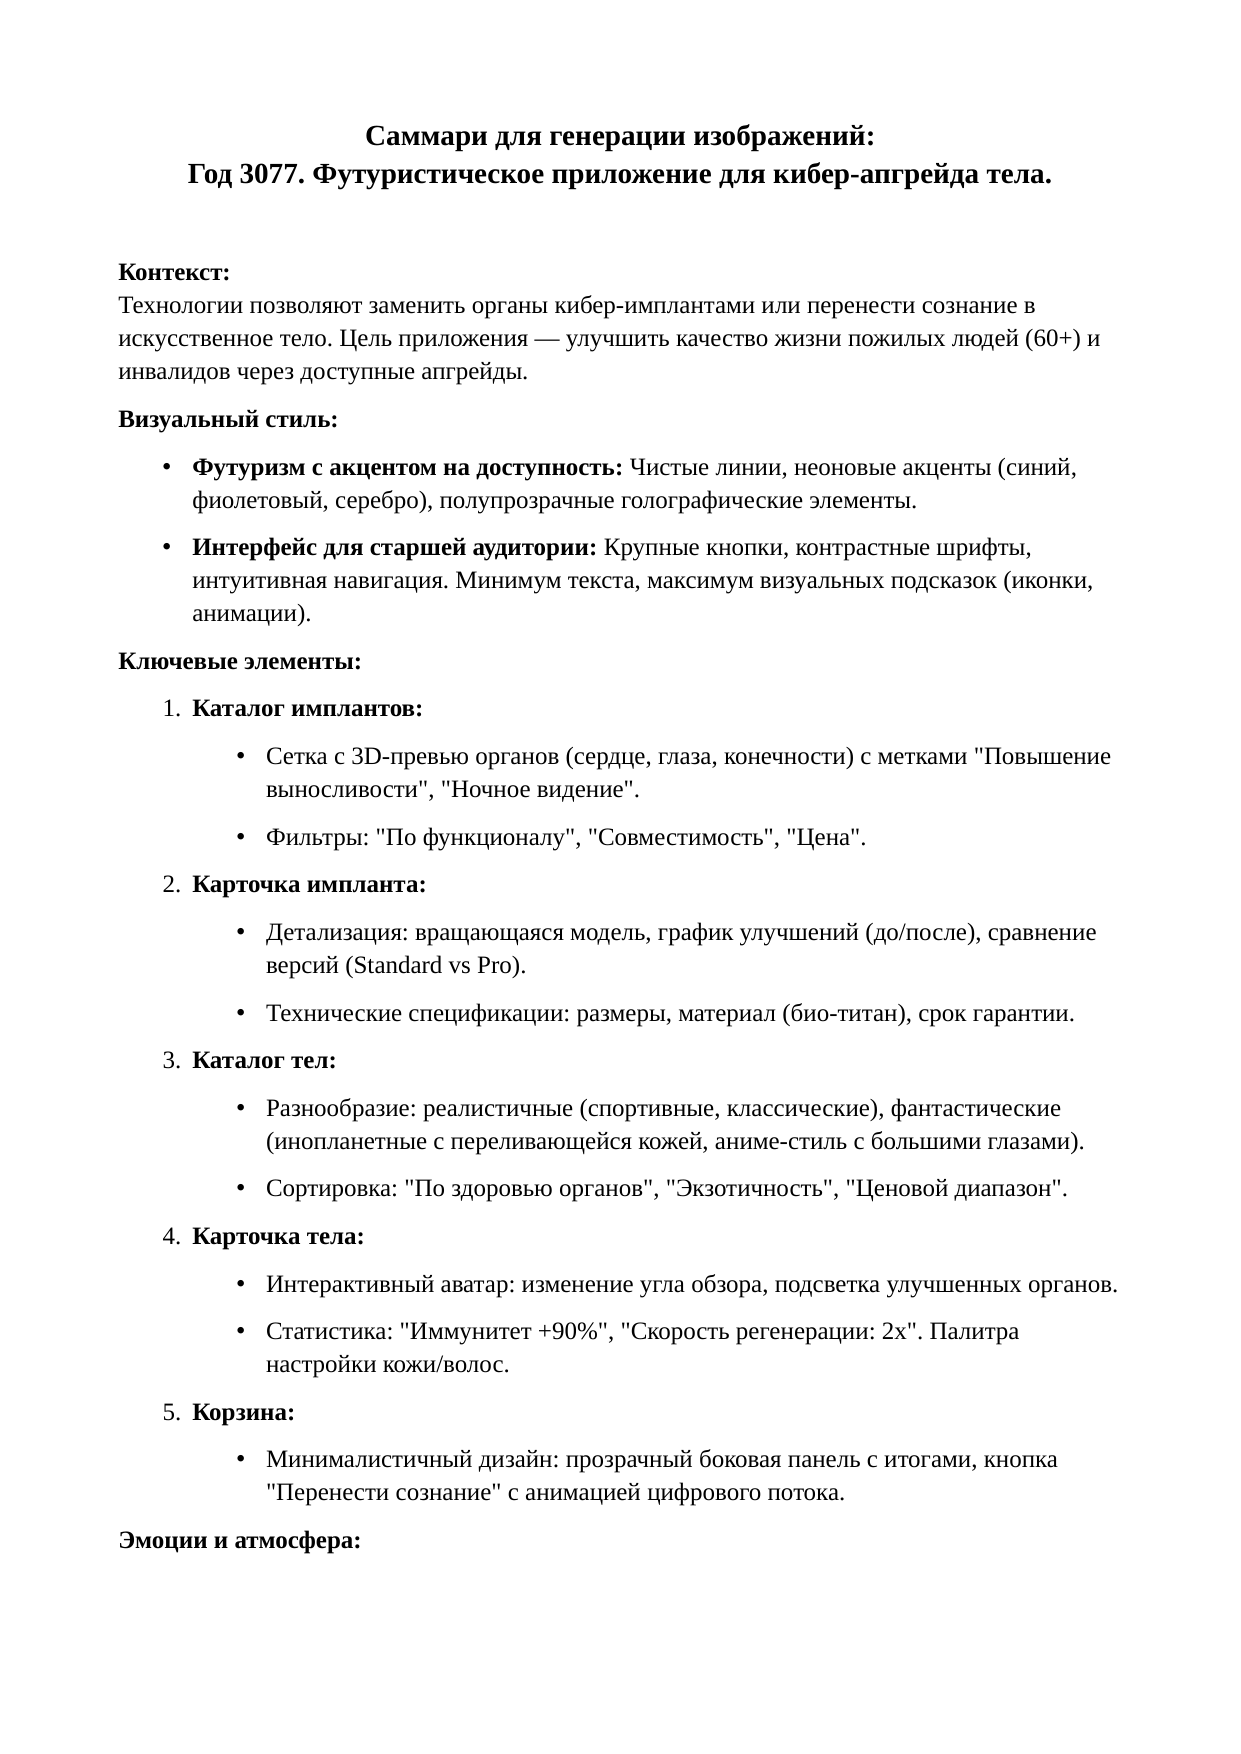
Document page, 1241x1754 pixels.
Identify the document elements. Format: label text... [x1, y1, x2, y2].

list Карточка тела: [162, 1221, 1122, 1250]
text Визуальный стиль: [118, 404, 1122, 433]
list Сетка с 3D-превью органов (сердце, глаза, конечности) с метками "Повышение выносливости", "Ночное видение". [236, 741, 1122, 803]
list Фильтры: "По функционалу", "Совместимость", "Цена". [236, 822, 1122, 851]
list Статистика: "Иммунитет +90%", "Скорость регенерации: 2x". Палитра настройки кожи/волос. [236, 1316, 1122, 1378]
list Сортировка: "По здоровью органов", "Экзотичность", "Ценовой диапазон". [236, 1173, 1122, 1202]
list Разнообразие: реалистичные (спортивные, классические), фантастические (инопланетные с переливающейся кожей, аниме-стиль с большими глазами). [236, 1093, 1122, 1154]
text Саммари для генерации изображений: Год 3077. Футуристическое приложение для кибер-апгрейда тела. [118, 118, 1122, 190]
text Контекст: Технологии позволяют заменить органы кибер-имплантами или перенести сознание в искусственное тело. Цель приложения — улучшить качество жизни пожилых людей (60+) и инвалидов через доступные апгрейды. [118, 257, 1122, 385]
list Корзина: [162, 1397, 1122, 1426]
list Технические спецификации: размеры, материал (био-титан), срок гарантии. [236, 998, 1122, 1026]
list Каталог тел: [162, 1045, 1122, 1074]
list Карточка импланта: [162, 869, 1122, 898]
text Эмоции и атмосфера: [118, 1525, 1122, 1554]
list Детализация: вращающаяся модель, график улучшений (до/после), сравнение версий (Standard vs Pro). [236, 917, 1122, 979]
list Футуризм с акцентом на доступность: Чистые линии, неоновые акценты (синий, фиолетовый, серебро), полупрозрачные голографические элементы. [162, 452, 1122, 513]
list Интерактивный аватар: изменение угла обзора, подсветка улучшенных органов. [236, 1269, 1122, 1297]
list Каталог имплантов: [162, 693, 1122, 722]
list Минималистичный дизайн: прозрачный боковая панель с итогами, кнопка "Перенести сознание" с анимацией цифрового потока. [236, 1444, 1122, 1506]
list Интерфейс для старшей аудитории: Крупные кнопки, контрастные шрифты, интуитивная навигация. Минимум текста, максимум визуальных подсказок (иконки, анимации). [162, 532, 1122, 627]
text Ключевые элементы: [118, 646, 1122, 675]
